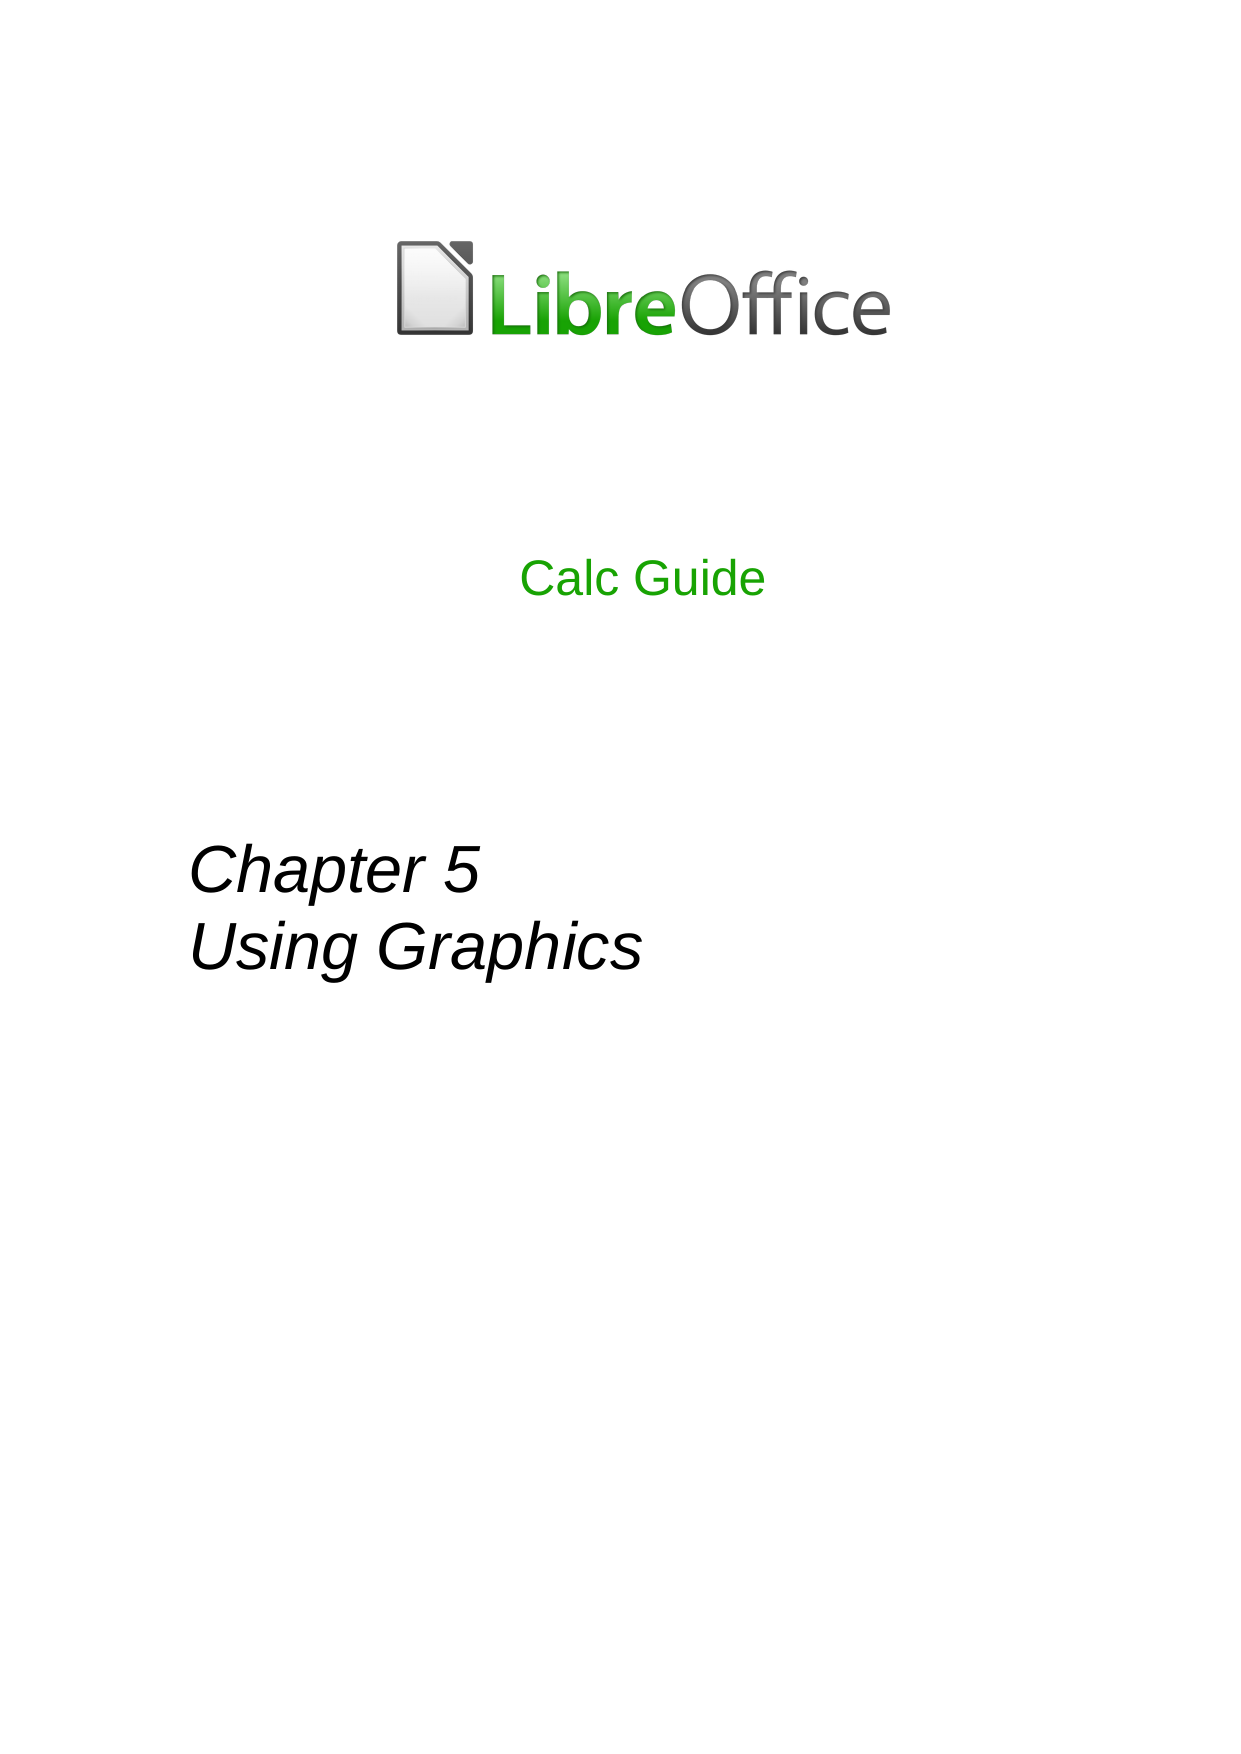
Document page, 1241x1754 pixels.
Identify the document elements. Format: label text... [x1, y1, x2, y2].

text Calc Guide [188, 548, 1098, 605]
picture [392, 236, 893, 342]
title Chapter 5 Using Graphics [188, 830, 1098, 984]
